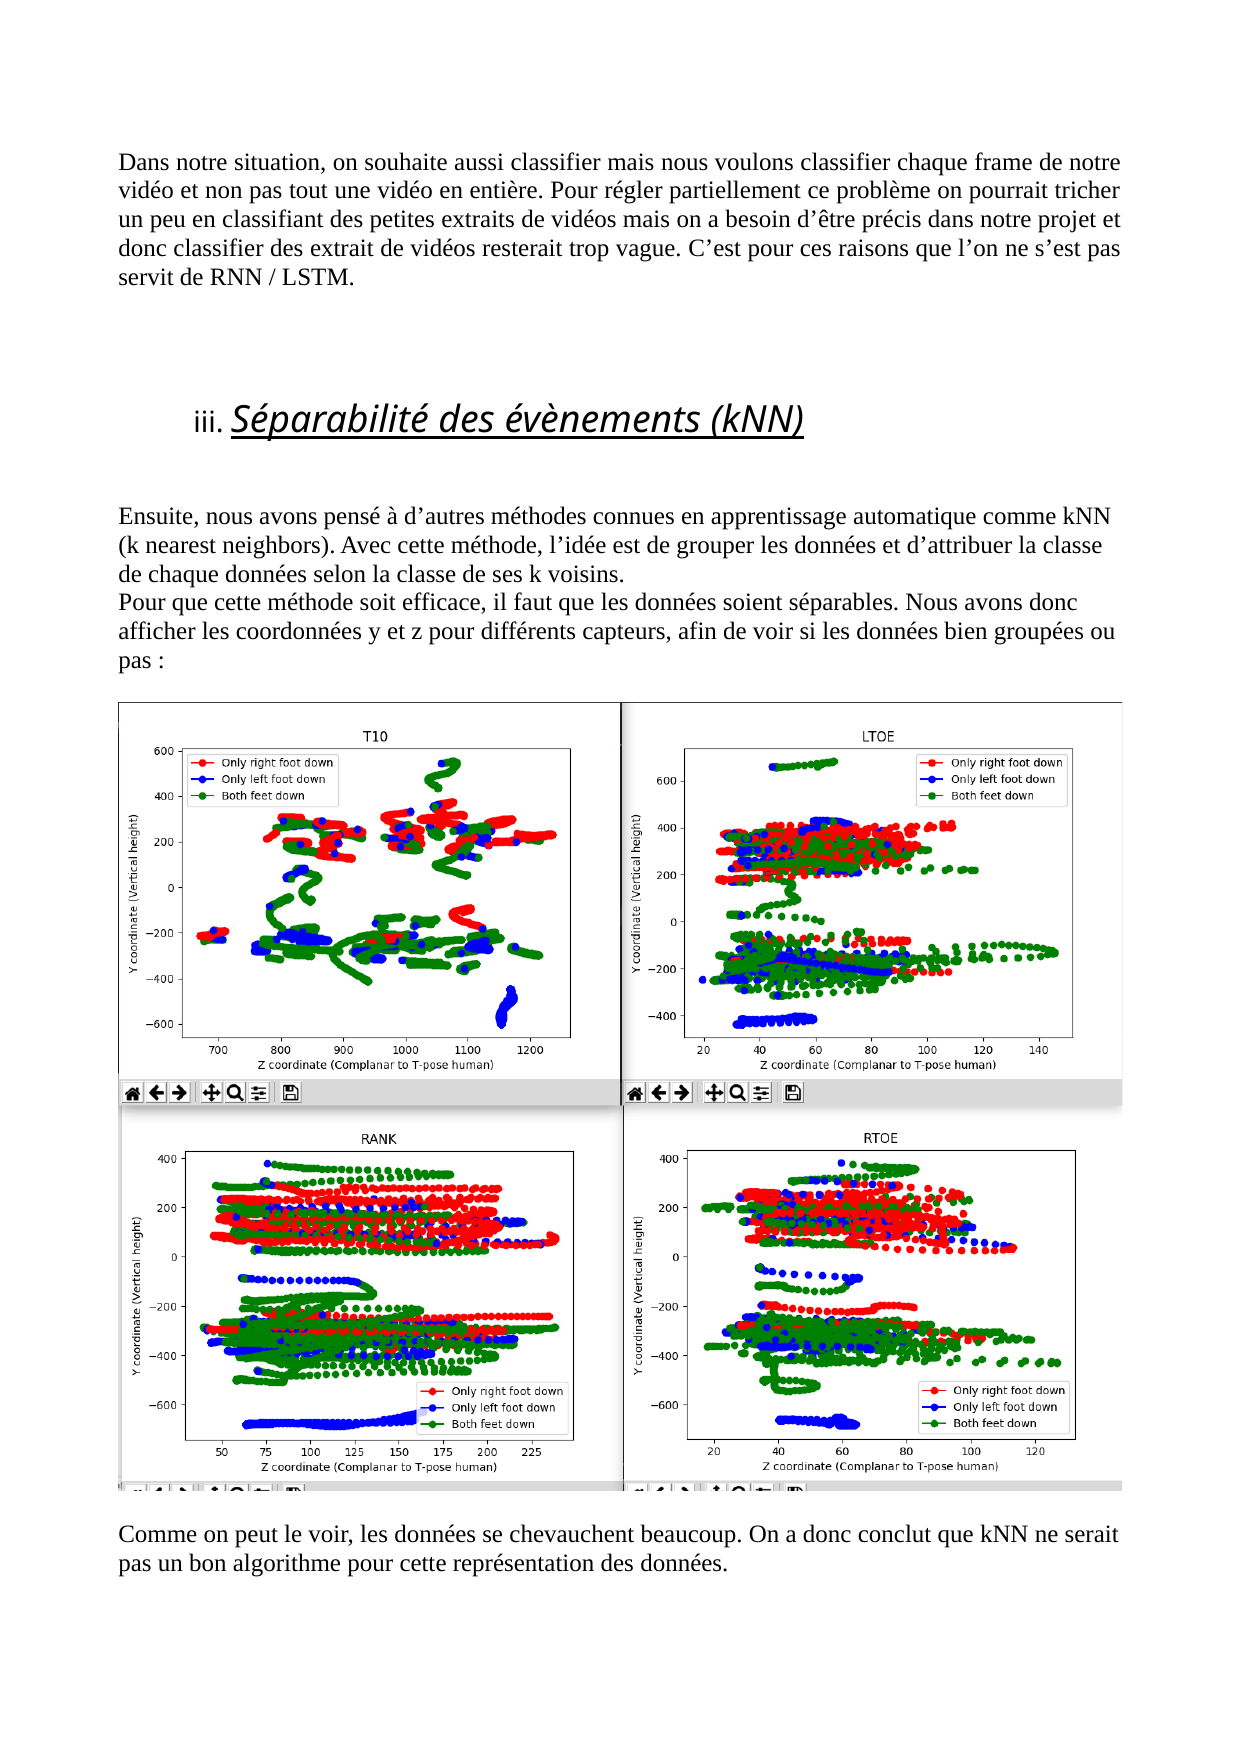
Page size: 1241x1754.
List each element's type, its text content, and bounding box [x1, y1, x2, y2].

picture [118, 702, 1123, 1491]
text Dans notre situation, on souhaite aussi classifier mais nous voulons classifier chaque frame de notre vidéo et non pas tout une vidéo en entière. Pour régler partiellement ce problème on pourrait tricher un peu en classifiant des petites extraits de vidéos mais on a besoin d’être précis dans notre projet et donc classifier des extrait de vidéos resterait trop vague. C’est pour ces raisons que l’on ne s’est pas servit de RNN / LSTM. [118, 147, 1122, 291]
text Comme on peut le voir, les données se chevauchent beaucoup. On a donc conclut que kNN ne serait pas un bon algorithme pour cette représentation des données. [118, 1519, 1122, 1577]
list Séparabilité des évènements (kNN) [193, 393, 1122, 444]
text Pour que cette méthode soit efficace, il faut que les données soient séparables. Nous avons donc afficher les coordonnées y et z pour différents capteurs, afin de voir si les données bien groupées ou pas : [118, 587, 1122, 674]
text Ensuite, nous avons pensé à d’autres méthodes connues en apprentissage automatique comme kNN (k nearest neighbors). Avec cette méthode, l’idée est de grouper les données et d’attribuer la classe de chaque données selon la classe de ses k voisins. [118, 501, 1122, 587]
